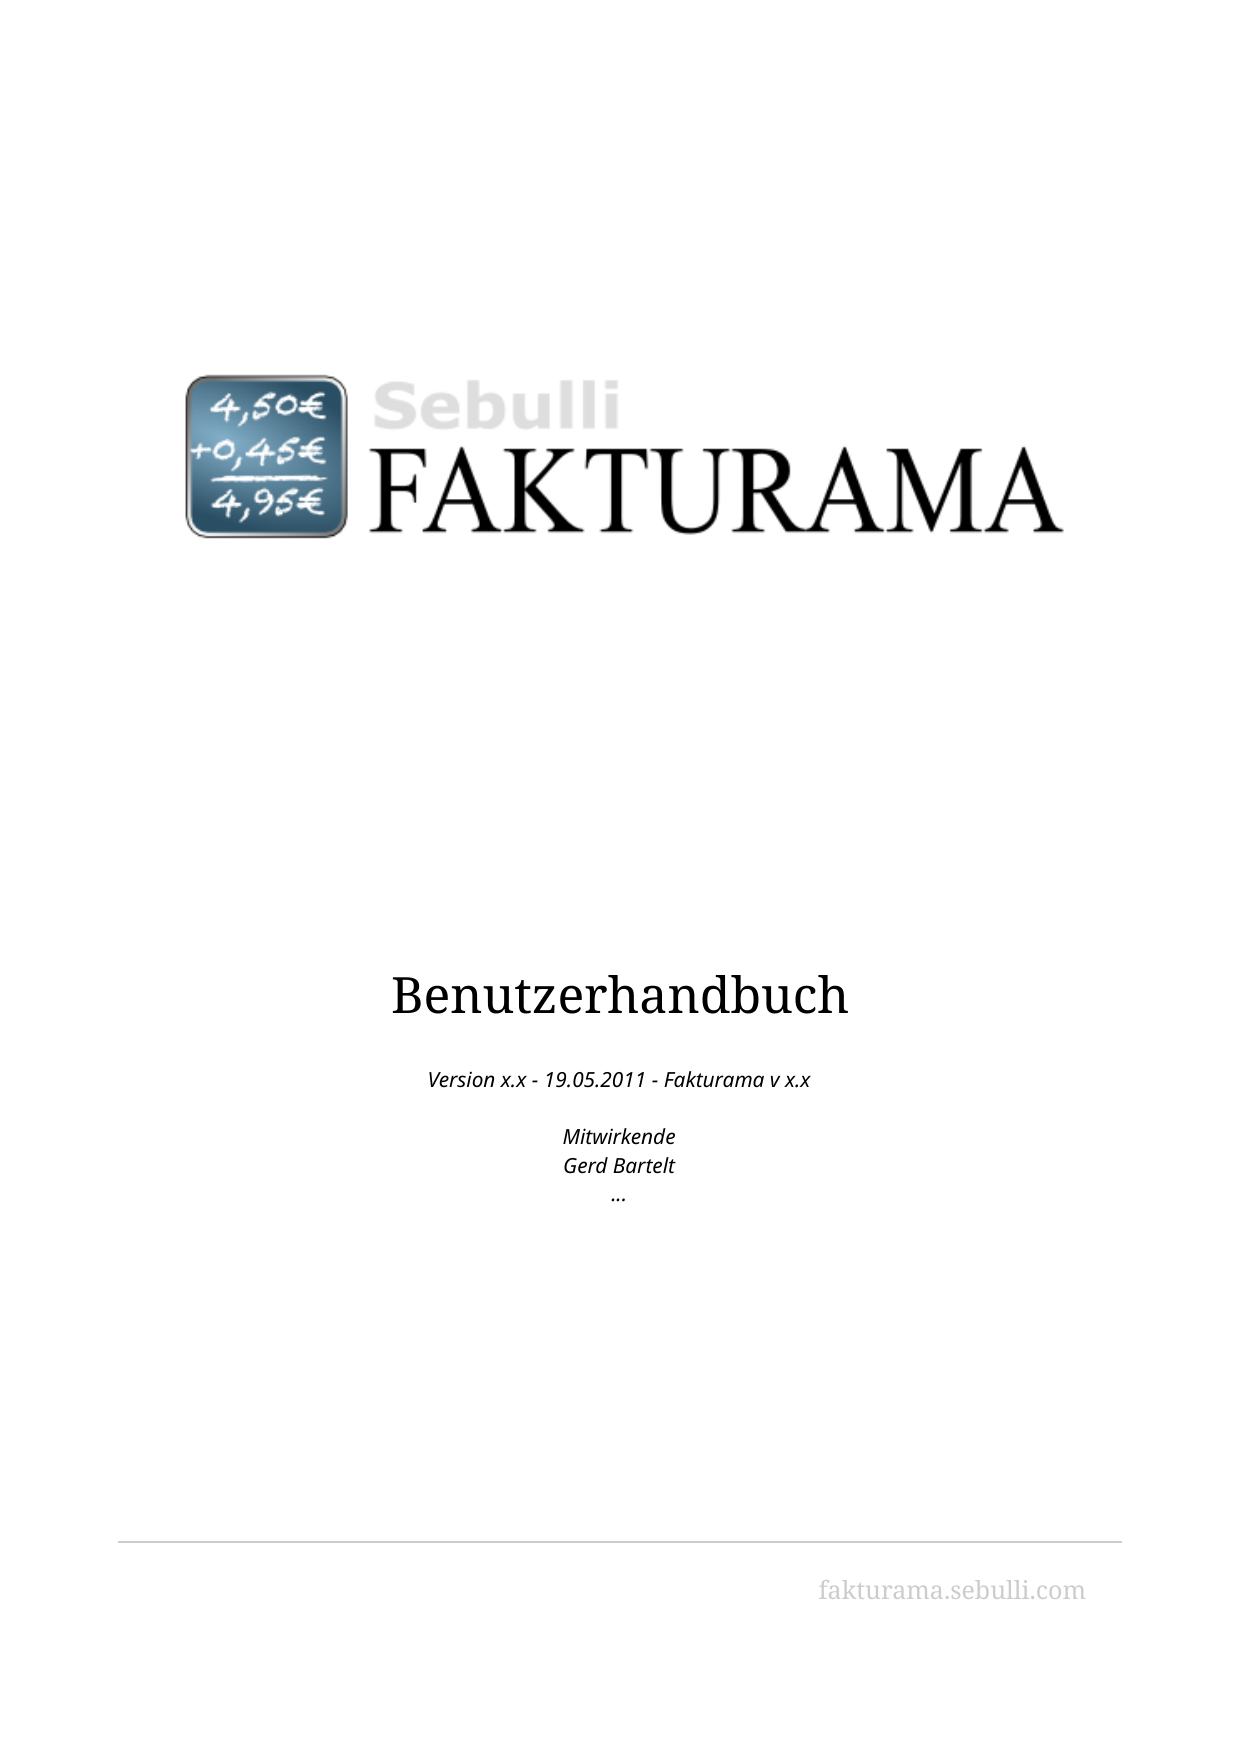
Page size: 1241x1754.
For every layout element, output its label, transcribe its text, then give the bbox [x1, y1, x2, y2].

title Benutzerhandbuch [118, 960, 1122, 1028]
picture [166, 367, 1074, 545]
subtitle Version x.x - 19.05.2011 - Fakturama v x.x Mitwirkende Gerd Bartelt ... [118, 1066, 1122, 1208]
